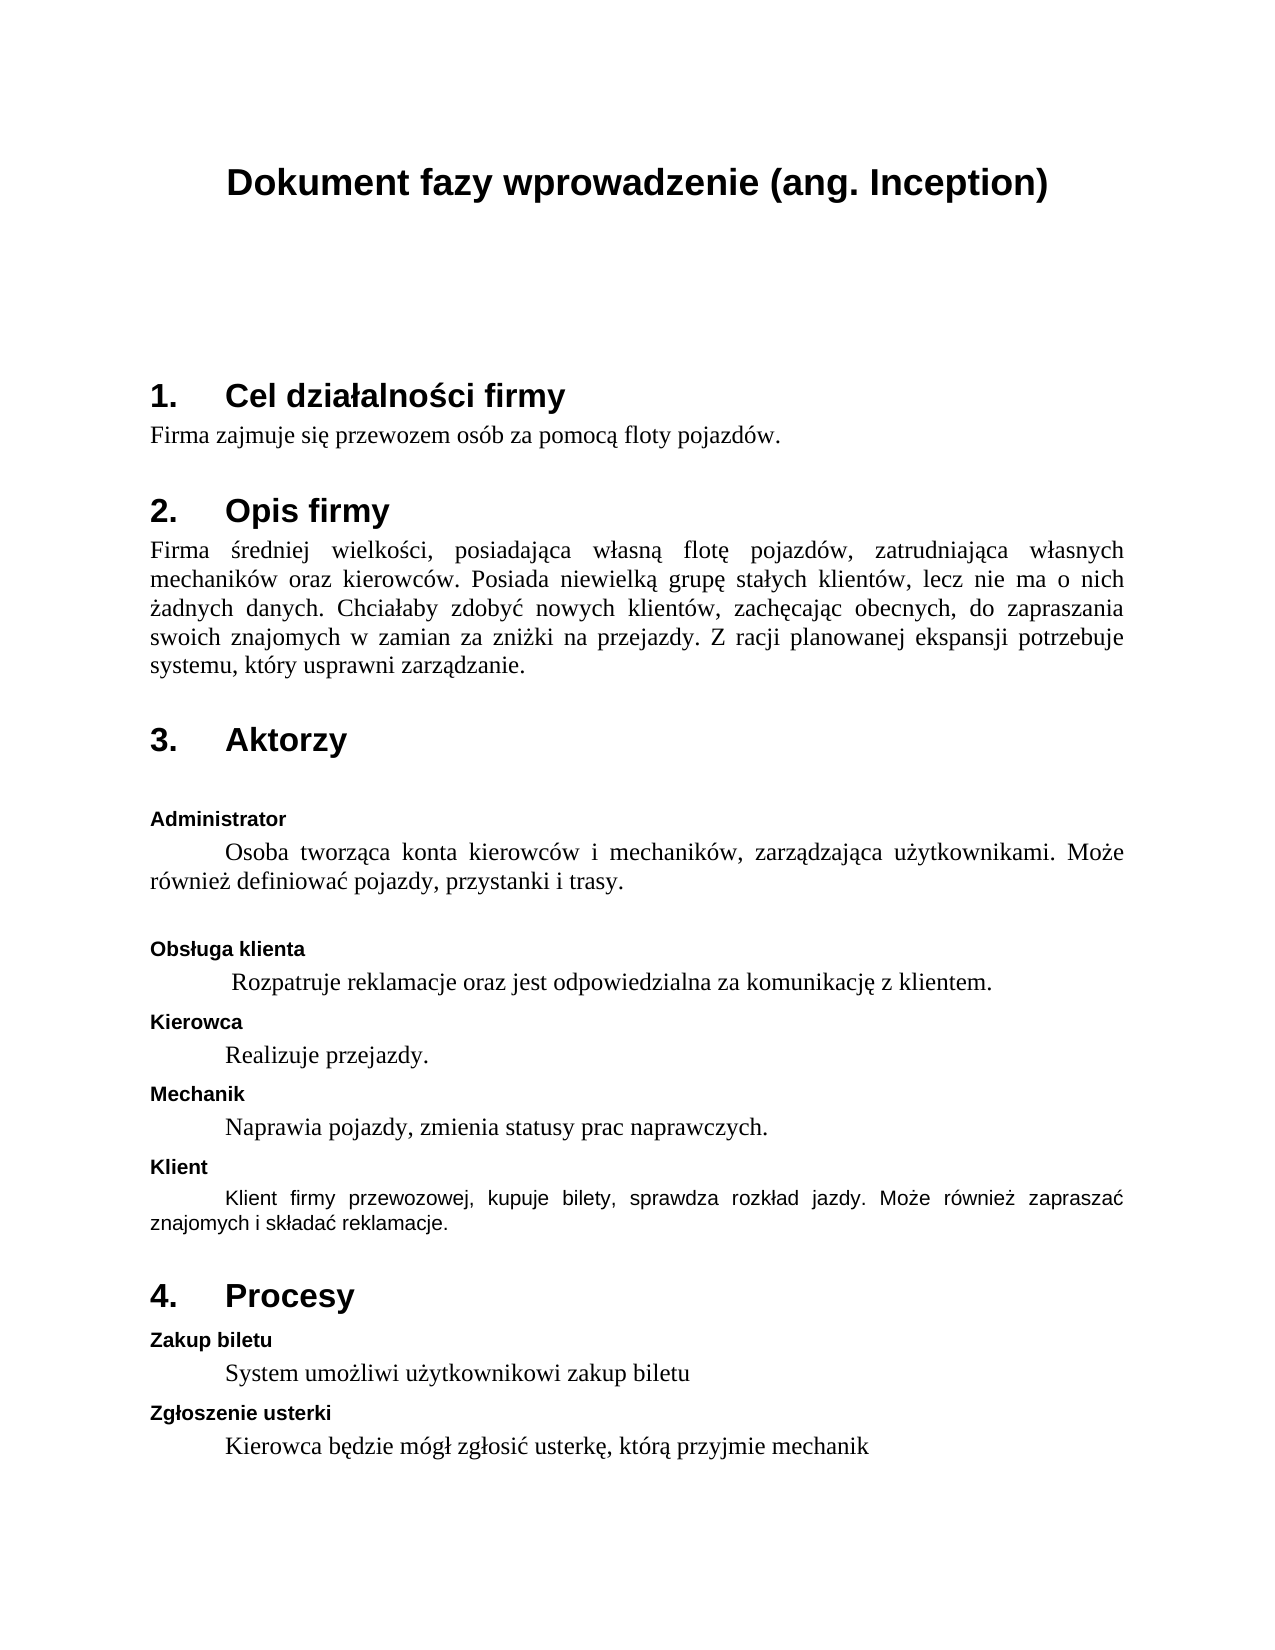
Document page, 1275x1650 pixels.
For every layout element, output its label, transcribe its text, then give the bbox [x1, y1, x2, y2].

subtitle Opis firmy [150, 491, 1125, 529]
text Firma średniej wielkości, posiadająca własną flotę pojazdów, zatrudniająca własnych mechaników oraz kierowców. Posiada niewielką grupę stałych klientów, lecz nie ma o nich żadnych danych. Chciałaby zdobyć nowych klientów, zachęcając obecnych, do zapraszania swoich znajomych w zamian za zniżki na przejazdy. Z racji planowanej ekspansji potrzebuje systemu, który usprawni zarządzanie. [150, 535, 1125, 679]
text Naprawia pojazdy, zmienia statusy prac naprawczych. [150, 1112, 1125, 1141]
text Kierowca będzie mógł zgłosić usterkę, którą przyjmie mechanik [150, 1431, 1125, 1460]
text Osoba tworząca konta kierowców i mechaników, zarządzająca użytkownikami. Może również definiować pojazdy, przystanki i trasy. [150, 837, 1125, 895]
text Klient firmy przewozowej, kupuje bilety, sprawdza rozkład jazdy. Może również zapraszać znajomych i składać reklamacje. [150, 1185, 1125, 1235]
subtitle Aktorzy [150, 720, 1125, 759]
subtitle Zgłoszenie usterki [150, 1400, 1125, 1425]
subtitle Kierowca [150, 1009, 1125, 1034]
subtitle Klient [150, 1154, 1125, 1179]
subtitle Cel działalności firmy [150, 376, 1125, 414]
text Realizuje przejazdy. [150, 1040, 1125, 1069]
subtitle Obsługa klienta [150, 936, 1125, 961]
text System umożliwi użytkownikowi zakup biletu [150, 1358, 1125, 1387]
text Firma zajmuje się przewozem osób za pomocą floty pojazdów. [150, 421, 1125, 449]
text Rozpatruje reklamacje oraz jest odpowiedzialna za komunikację z klientem. [150, 967, 1125, 996]
subtitle Procesy [150, 1276, 1125, 1315]
subtitle Mechanik [150, 1081, 1125, 1106]
subtitle Zakup biletu [150, 1327, 1125, 1352]
subtitle Administrator [150, 806, 1125, 831]
